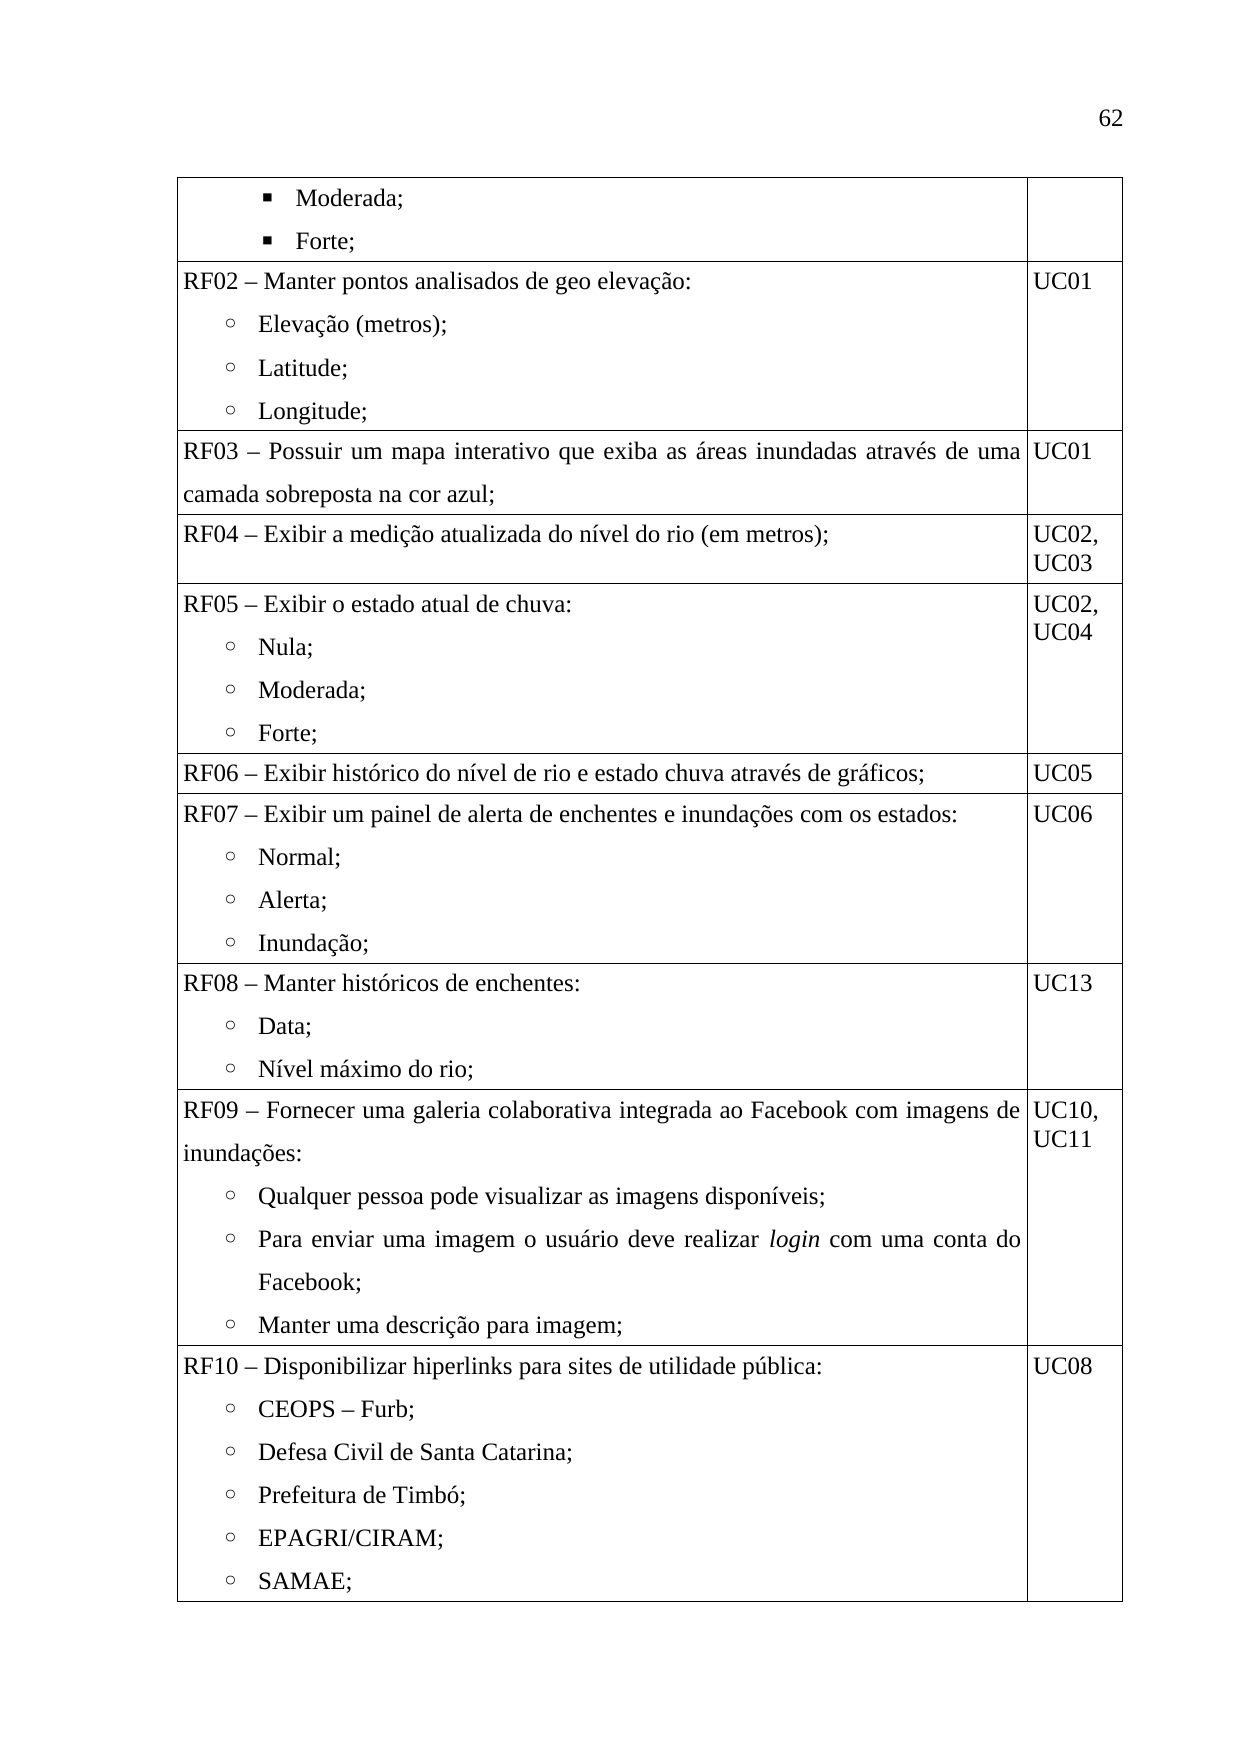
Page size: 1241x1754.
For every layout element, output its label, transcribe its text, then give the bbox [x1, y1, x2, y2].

table_cell RF08 – Manter históricos de enchentes: Data; Nível máximo do rio; [178, 964, 1027, 1089]
table_header [1028, 178, 1122, 261]
table_cell RF05 – Exibir o estado atual de chuva: Nula; Moderada; Forte; [178, 584, 1027, 752]
table_cell UC10, UC11 [1028, 1090, 1122, 1345]
table_cell RF04 – Exibir a medição atualizada do nível do rio (em metros); [178, 515, 1027, 583]
table_cell RF10 – Disponibilizar hiperlinks para sites de utilidade pública: CEOPS – Furb; Defesa Civil de Santa Catarina; Prefeitura de Timbó; EPAGRI/CIRAM; SAMAE; [178, 1346, 1027, 1601]
table_cell RF07 – Exibir um painel de alerta de enchentes e inundações com os estados: Normal; Alerta; Inundação; [178, 794, 1027, 962]
table_header RF01 – Manter leituras do ponto de medição: Data de medição; Nível do Rio (em metros); Estado de chuva: Nula; Moderada; Forte; [178, 178, 1027, 261]
table_cell UC01 [1028, 262, 1122, 430]
table_cell RF06 – Exibir histórico do nível de rio e estado chuva através de gráficos; [178, 754, 1027, 793]
table_cell RF09 – Fornecer uma galeria colaborativa integrada ao Facebook com imagens de inundações: Qualquer pessoa pode visualizar as imagens disponíveis; Para enviar uma imagem o usuário deve realizar login com uma conta do Facebook; Manter uma descrição para imagem; [178, 1090, 1027, 1345]
table_cell UC02, UC03 [1028, 515, 1122, 583]
table_cell UC08 [1028, 1346, 1122, 1601]
table_cell RF03 – Possuir um mapa interativo que exiba as áreas inundadas através de uma camada sobreposta na cor azul; [178, 431, 1027, 514]
table_cell UC05 [1028, 754, 1122, 793]
table_cell UC02, UC04 [1028, 584, 1122, 752]
table_cell RF02 – Manter pontos analisados de geo elevação: Elevação (metros); Latitude; Longitude; [178, 262, 1027, 430]
table_cell UC06 [1028, 794, 1122, 962]
table_cell UC13 [1028, 964, 1122, 1089]
table_cell UC01 [1028, 431, 1122, 514]
